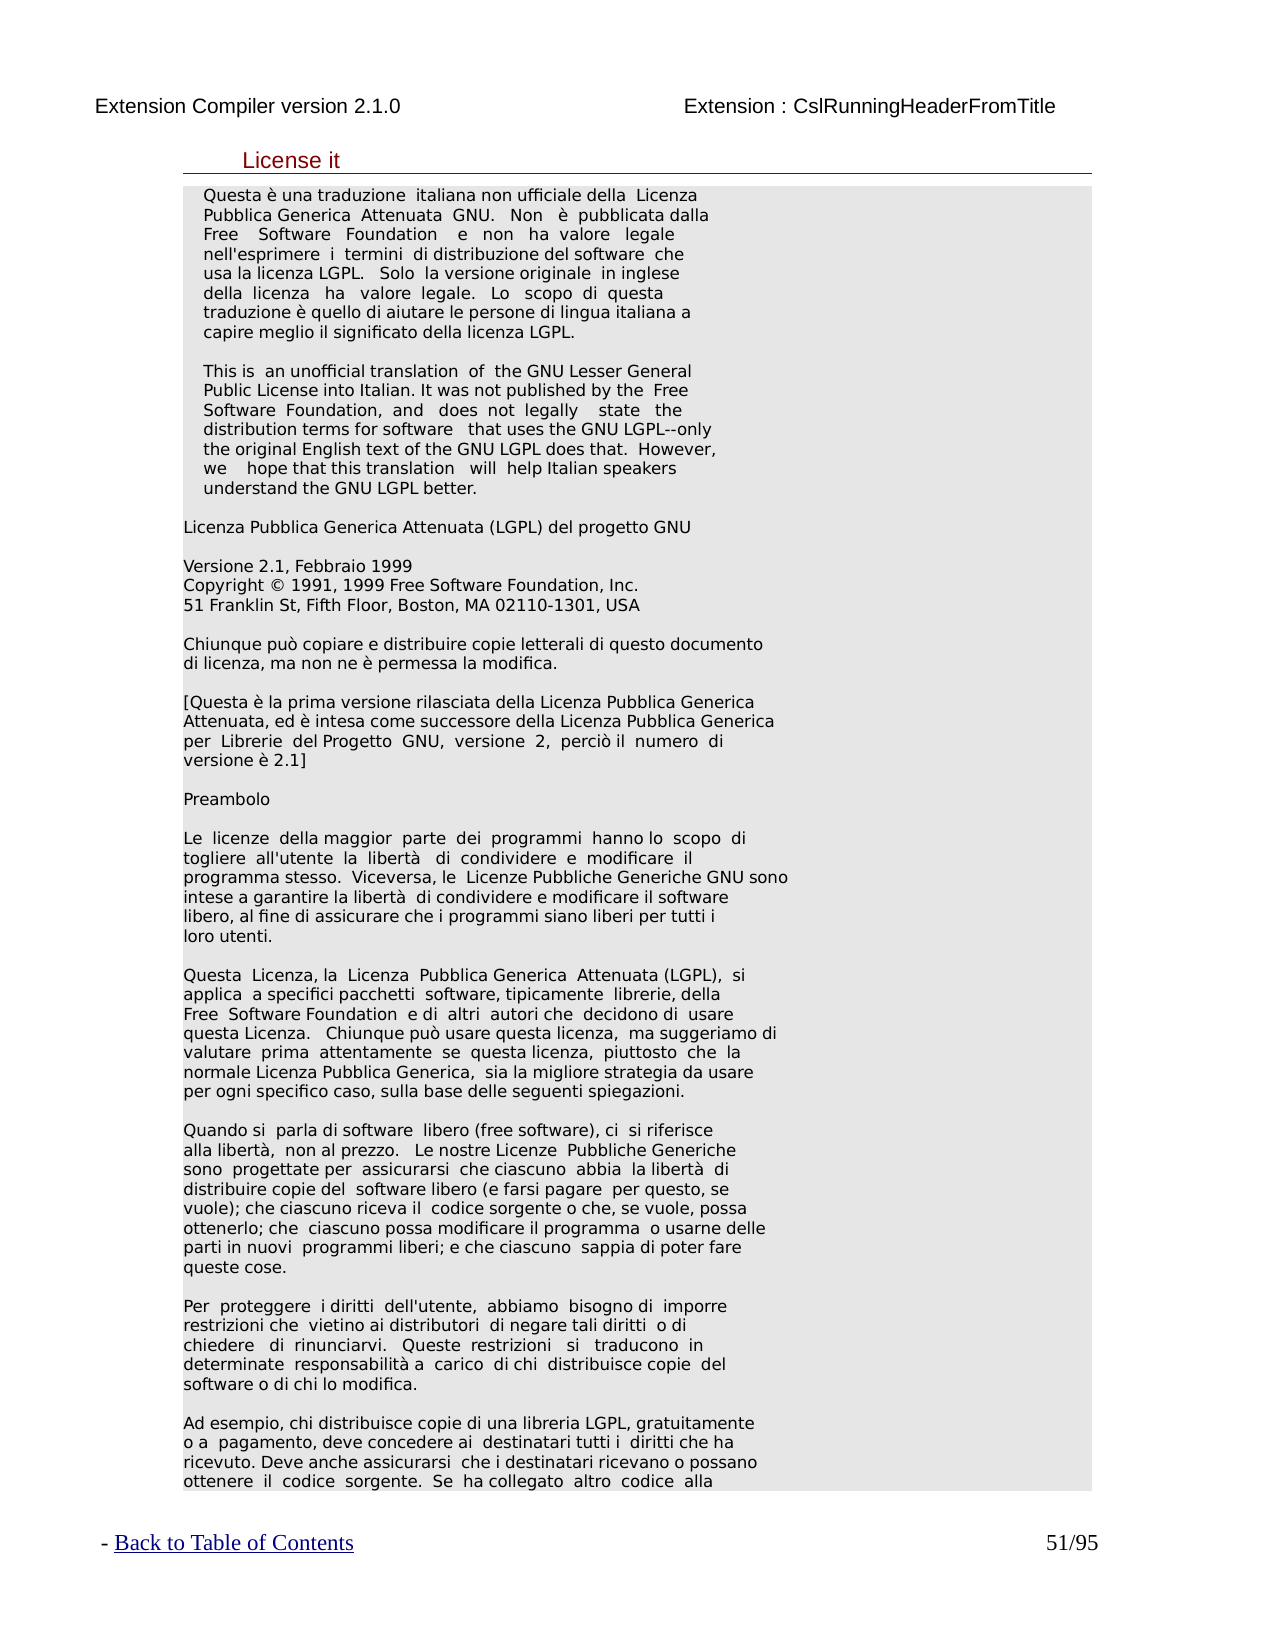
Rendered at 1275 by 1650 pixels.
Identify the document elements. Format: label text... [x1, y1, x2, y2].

text the original English text of the GNU LGPL does that. However, [183, 439, 1092, 459]
text libero, al fine di assicurare che i programmi siano liberi per tutti i [183, 907, 1092, 927]
text alla libertà, non al prezzo. Le nostre Licenze Pubbliche Generiche [183, 1141, 1092, 1160]
text loro utenti. [183, 927, 1092, 946]
text Quando si parla di software libero (free software), ci si riferisce [183, 1121, 1092, 1141]
text distribuire copie del software libero (e farsi pagare per questo, se [183, 1180, 1092, 1199]
text Questa è una traduzione italiana non ufficiale della Licenza [183, 186, 1092, 206]
text nell'esprimere i termini di distribuzione del software che [183, 245, 1092, 264]
text ottenere il codice sorgente. Se ha collegato altro codice alla [183, 1472, 1092, 1491]
text di licenza, ma non ne è permessa la modifica. [183, 654, 1092, 673]
text valutare prima attentamente se questa licenza, piuttosto che la [183, 1043, 1092, 1063]
text Free Software Foundation e di altri autori che decidono di usare [183, 1004, 1092, 1024]
text Questa Licenza, la Licenza Pubblica Generica Attenuata (LGPL), si [183, 966, 1092, 985]
text togliere all'utente la libertà di condividere e modificare il [183, 849, 1092, 868]
text o a pagamento, deve concedere ai destinatari tutti i diritti che ha [183, 1433, 1092, 1452]
text versione è 2.1] [183, 751, 1092, 771]
text restrizioni che vietino ai distributori di negare tali diritti o di [183, 1316, 1092, 1336]
text Chiunque può copiare e distribuire copie letterali di questo documento [183, 634, 1092, 654]
text Free Software Foundation e non ha valore legale [183, 225, 1092, 245]
text Preambolo [183, 790, 1092, 810]
text we hope that this translation will help Italian speakers [183, 459, 1092, 478]
text intese a garantire la libertà di condividere e modificare il software [183, 888, 1092, 907]
text per Librerie del Progetto GNU, versione 2, perciò il numero di [183, 732, 1092, 751]
text Ad esempio, chi distribuisce copie di una libreria LGPL, gratuitamente [183, 1413, 1092, 1433]
text determinate responsabilità a carico di chi distribuisce copie del [183, 1355, 1092, 1374]
text programma stesso. Viceversa, le Licenze Pubbliche Generiche GNU sono [183, 868, 1092, 888]
text usa la licenza LGPL. Solo la versione originale in inglese [183, 264, 1092, 284]
text License it [183, 147, 1092, 173]
text parti in nuovi programmi liberi; e che ciascuno sappia di poter fare [183, 1238, 1092, 1258]
text capire meglio il significato della licenza LGPL. [183, 323, 1092, 342]
text distribution terms for software that uses the GNU LGPL--only [183, 420, 1092, 439]
text per ogni specifico caso, sulla base delle seguenti spiegazioni. [183, 1082, 1092, 1102]
text ottenerlo; che ciascuno possa modificare il programma o usarne delle [183, 1219, 1092, 1238]
text Software Foundation, and does not legally state the [183, 401, 1092, 420]
text chiedere di rinunciarvi. Queste restrizioni si traducono in [183, 1336, 1092, 1355]
text Licenza Pubblica Generica Attenuata (LGPL) del progetto GNU [183, 517, 1092, 537]
text sono progettate per assicurarsi che ciascuno abbia la libertà di [183, 1160, 1092, 1180]
text 51 Franklin St, Fifth Floor, Boston, MA 02110-1301, USA [183, 595, 1092, 615]
text This is an unofficial translation of the GNU Lesser General [183, 362, 1092, 381]
text understand the GNU LGPL better. [183, 478, 1092, 498]
text applica a specifici pacchetti software, tipicamente librerie, della [183, 985, 1092, 1004]
text ricevuto. Deve anche assicurarsi che i destinatari ricevano o possano [183, 1452, 1092, 1472]
text della licenza ha valore legale. Lo scopo di questa [183, 284, 1092, 303]
text Le licenze della maggior parte dei programmi hanno lo scopo di [183, 829, 1092, 849]
text Attenuata, ed è intesa come successore della Licenza Pubblica Generica [183, 712, 1092, 732]
text Per proteggere i diritti dell'utente, abbiamo bisogno di imporre [183, 1297, 1092, 1316]
text vuole); che ciascuno riceva il codice sorgente o che, se vuole, possa [183, 1199, 1092, 1219]
text software o di chi lo modifica. [183, 1374, 1092, 1394]
text traduzione è quello di aiutare le persone di lingua italiana a [183, 303, 1092, 323]
text [Questa è la prima versione rilasciata della Licenza Pubblica Generica [183, 693, 1092, 712]
text queste cose. [183, 1258, 1092, 1277]
text Copyright © 1991, 1999 Free Software Foundation, Inc. [183, 576, 1092, 595]
text normale Licenza Pubblica Generica, sia la migliore strategia da usare [183, 1063, 1092, 1082]
text Pubblica Generica Attenuata GNU. Non è pubblicata dalla [183, 206, 1092, 225]
text Public License into Italian. It was not published by the Free [183, 381, 1092, 401]
text questa Licenza. Chiunque può usare questa licenza, ma suggeriamo di [183, 1024, 1092, 1043]
text Versione 2.1, Febbraio 1999 [183, 556, 1092, 576]
